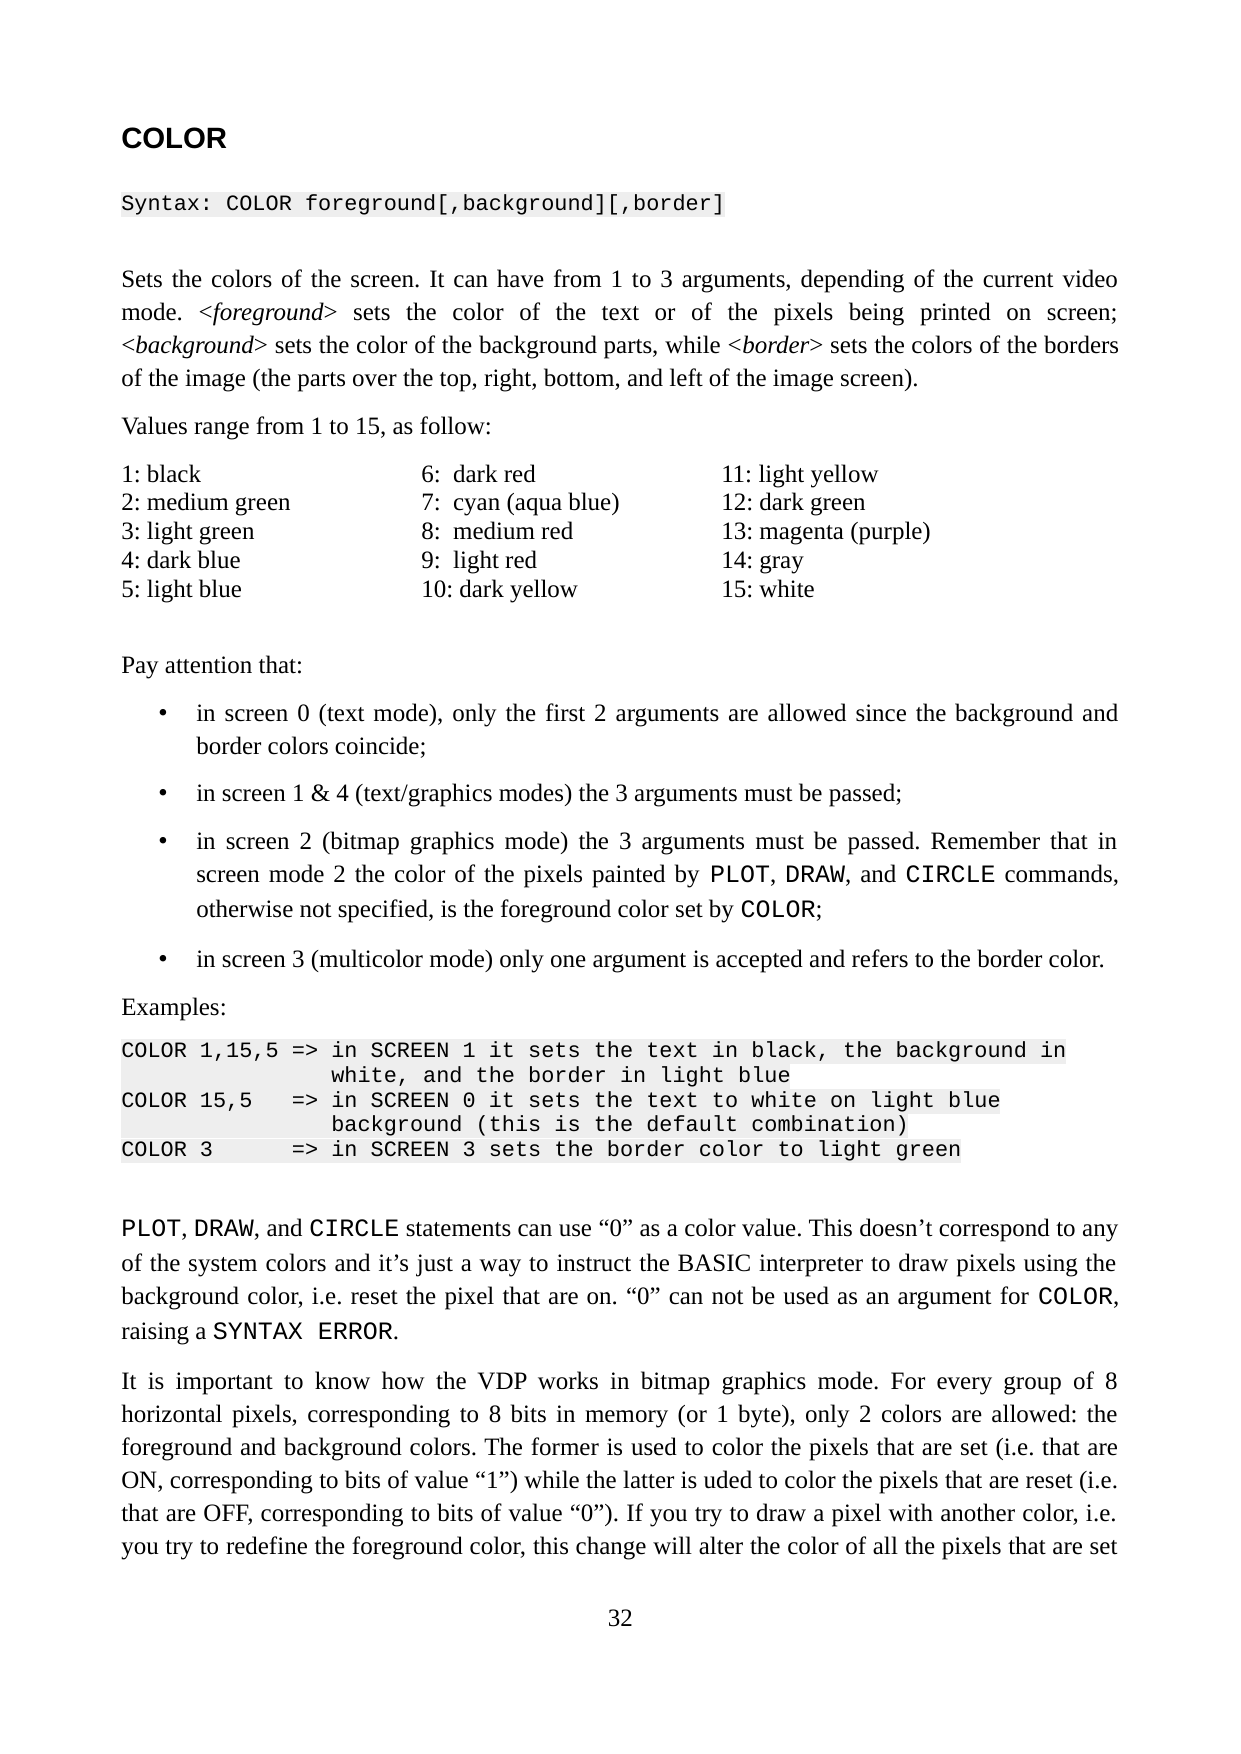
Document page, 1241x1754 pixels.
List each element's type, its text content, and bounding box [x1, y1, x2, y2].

text Syntax: COLOR foreground[,background][,border] [725, 192, 1119, 217]
text 1: black 6: dark red 11: light yellow [121, 459, 1119, 487]
text 4: dark blue 9: light red 14: gray [121, 545, 1119, 574]
text COLOR 15,5 => in SCREEN 0 it sets the text to white on light blue [1000, 1089, 1119, 1114]
text 5: light blue 10: dark yellow 15: white [121, 574, 1119, 602]
list in screen 1 & 4 (text/graphics modes) the 3 arguments must be passed; [158, 778, 1119, 807]
text 3: light green 8: medium red 13: magenta (purple) [121, 516, 1119, 545]
text Examples: [121, 992, 1119, 1020]
text It is important to know how the VDP works in bitmap graphics mode. For every group of 8 horizontal pixels, corresponding to 8 bits in memory (or 1 byte), only 2 colors are allowed: the foreground and background colors. The former is used to color the pixels that are set (i.e. that are ON, corresponding to bits of value “1”) while the latter is uded to color the pixels that are reset (i.e. that are OFF, corresponding to bits of value “0”). If you try to draw a pixel with another color, i.e. you try to redefine the foreground color, this change will alter the color of all the pixels that are set [121, 1366, 1119, 1560]
text Values range from 1 to 15, as follow: [121, 411, 1119, 440]
text white, and the border in light blue [790, 1064, 1119, 1089]
text Sets the colors of the screen. It can have from 1 to 3 arguments, depending of the current video mode. <foreground> sets the color of the text or of the pixels being printed on screen; <background> sets the color of the background parts, while <border> sets the colors of the borders of the image (the parts over the top, right, bottom, and left of the image screen). [121, 264, 1119, 392]
list in screen 0 (text mode), only the first 2 arguments are allowed since the background and border colors coincide; [158, 698, 1119, 759]
text background (this is the default combination) [908, 1114, 1119, 1138]
list in screen 3 (multicolor mode) only one argument is accepted and refers to the border color. [158, 944, 1119, 973]
text PLOT, DRAW, and CIRCLE statements can use “0” as a color value. This doesn’t correspond to any of the system colors and it’s just a way to instruct the BASIC interpreter to draw pixels using the background color, i.e. reset the pixel that are on. “0” can not be used as an argument for COLOR, raising a SYNTAX ERROR. [121, 1213, 1119, 1347]
text Pay attention that: [121, 650, 1119, 679]
text COLOR 3 => in SCREEN 3 sets the border color to light green [121, 1138, 1119, 1163]
list in screen 2 (bitmap graphics mode) the 3 arguments must be passed. Remember that in screen mode 2 the color of the pixels painted by PLOT, DRAW, and CIRCLE commands, otherwise not specified, is the foreground color set by COLOR; [158, 826, 1119, 925]
subtitle COLOR [121, 121, 1119, 155]
text 2: medium green 7: cyan (aqua blue) 12: dark green [121, 487, 1119, 516]
